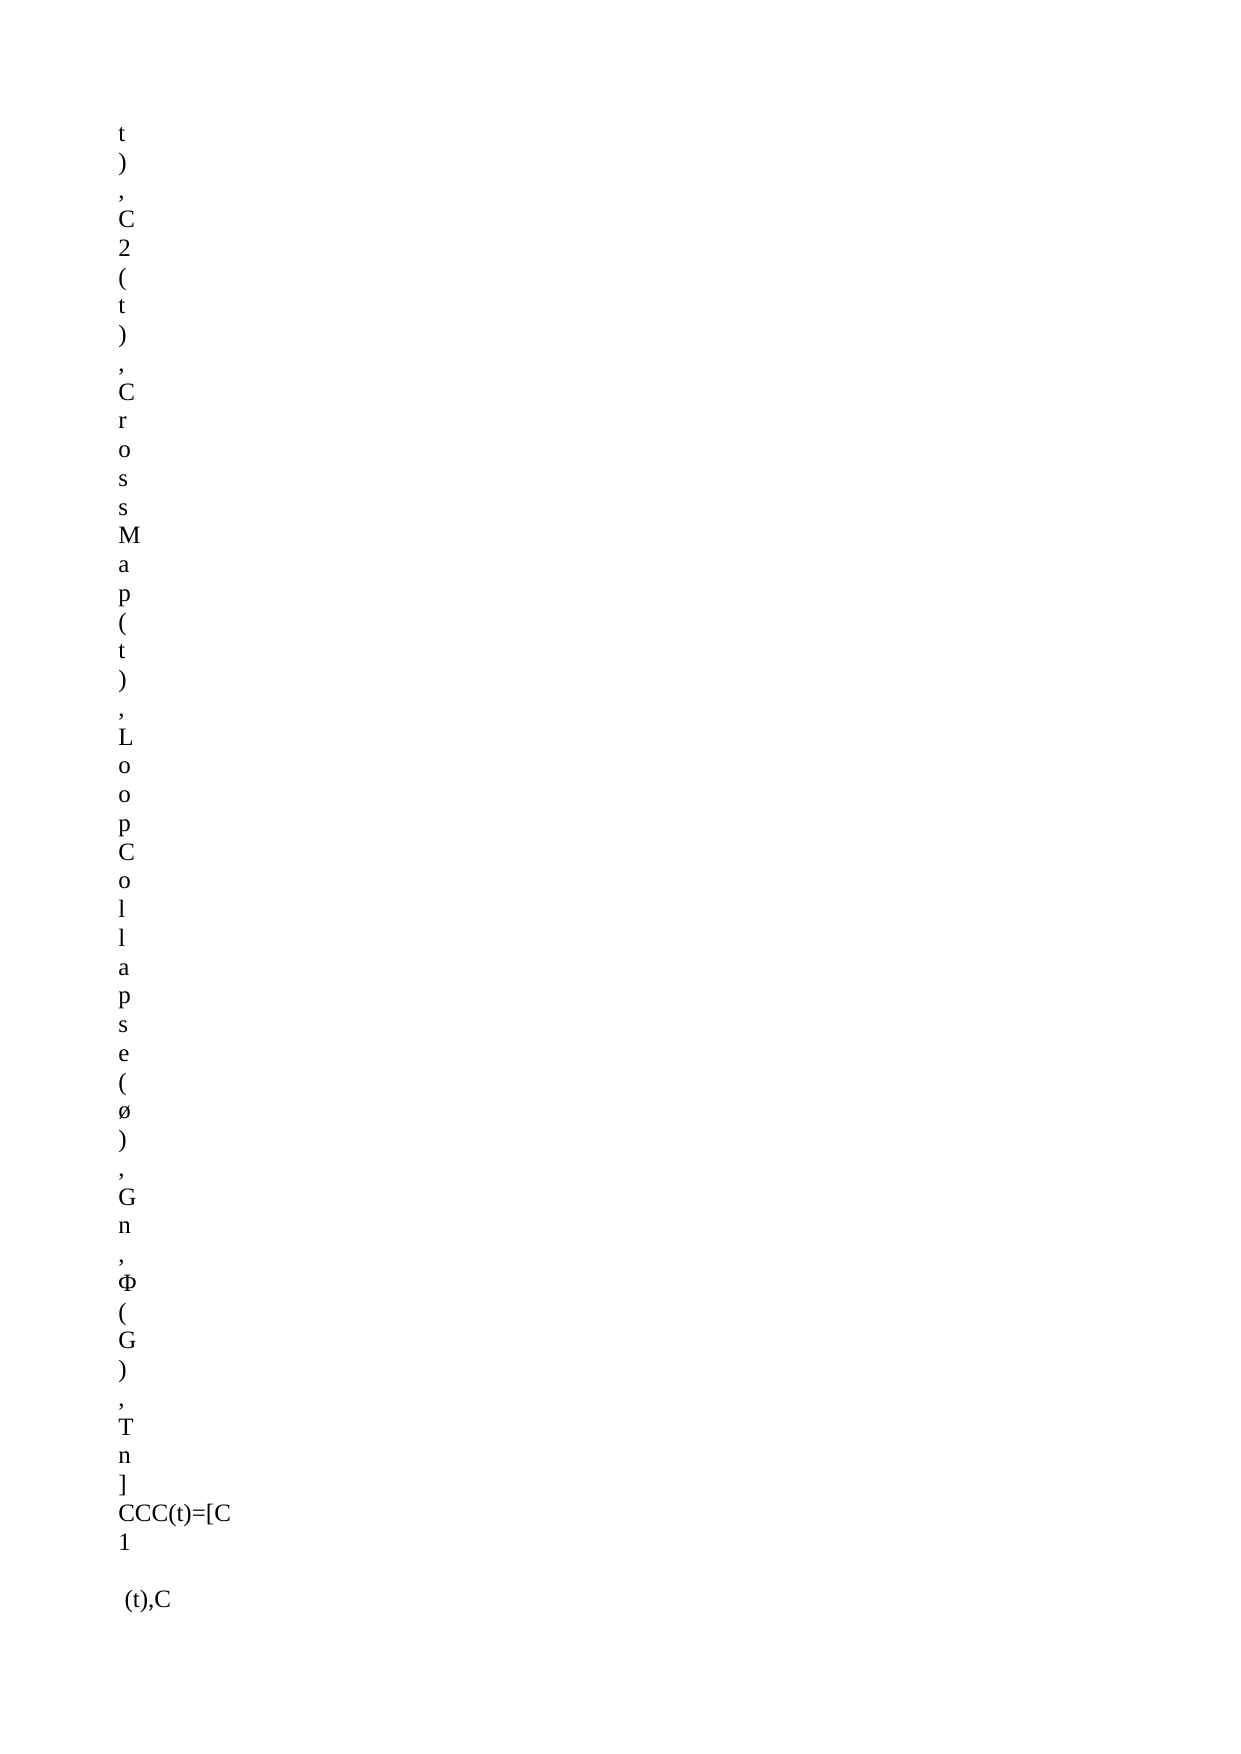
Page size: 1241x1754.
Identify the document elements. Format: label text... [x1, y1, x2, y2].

text (t),C [118, 1584, 1122, 1613]
text ) [118, 1124, 1122, 1153]
text o [118, 751, 1122, 779]
text G [118, 1326, 1122, 1354]
text e [118, 1038, 1122, 1067]
text ] [118, 1469, 1122, 1498]
text ø [118, 1096, 1122, 1124]
text T [118, 1412, 1122, 1441]
text p [118, 578, 1122, 607]
text l [118, 923, 1122, 952]
text ) [118, 1354, 1122, 1383]
text Φ [118, 1268, 1122, 1297]
text a [118, 549, 1122, 578]
text o [118, 779, 1122, 808]
text r [118, 406, 1122, 434]
text p [118, 808, 1122, 837]
text ( [118, 1297, 1122, 1326]
text a [118, 952, 1122, 981]
text n [118, 1211, 1122, 1239]
text , [118, 1383, 1122, 1412]
text l [118, 894, 1122, 923]
text 1 [118, 1527, 1122, 1556]
text s [118, 463, 1122, 492]
text o [118, 866, 1122, 894]
text , [118, 693, 1122, 722]
text t [118, 636, 1122, 664]
text , [118, 1153, 1122, 1182]
text G [118, 1182, 1122, 1211]
text s [118, 492, 1122, 521]
text L [118, 722, 1122, 751]
text C [118, 377, 1122, 406]
text , [118, 348, 1122, 377]
text ) [118, 147, 1122, 176]
text , [118, 176, 1122, 204]
text C [118, 837, 1122, 866]
text p [118, 981, 1122, 1009]
text o [118, 434, 1122, 463]
text ) [118, 664, 1122, 693]
text t [118, 291, 1122, 319]
text t [118, 118, 1122, 147]
text s [118, 1009, 1122, 1038]
text ( [118, 262, 1122, 291]
text C [118, 204, 1122, 233]
text 2 [118, 233, 1122, 262]
text ( [118, 607, 1122, 636]
text , [118, 1239, 1122, 1268]
text ( [118, 1067, 1122, 1096]
text ​ [118, 1556, 1122, 1584]
text n [118, 1441, 1122, 1469]
text CCC(t)=[C [118, 1498, 1122, 1527]
text M [118, 521, 1122, 549]
text ) [118, 319, 1122, 348]
